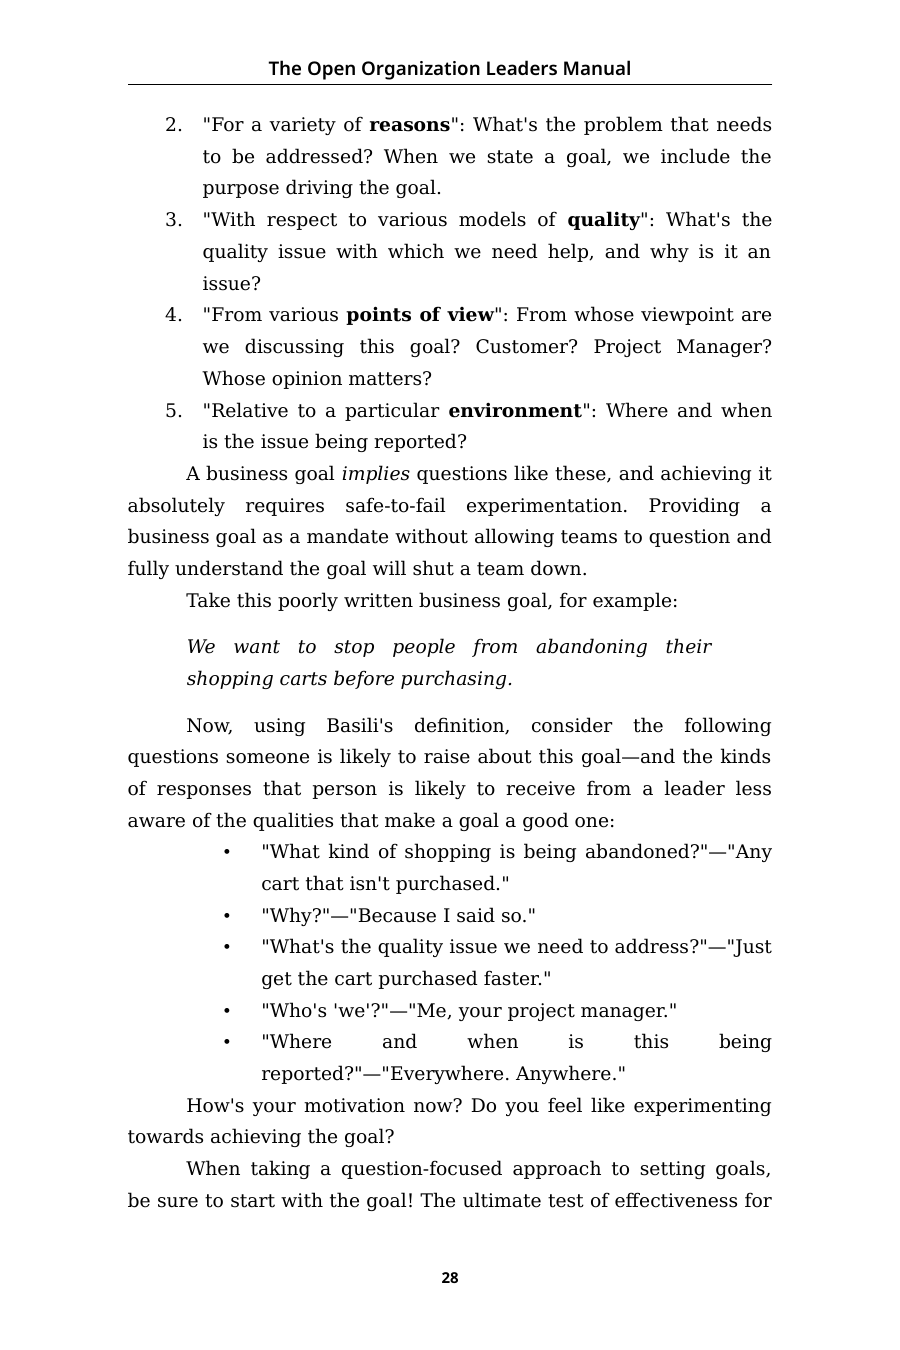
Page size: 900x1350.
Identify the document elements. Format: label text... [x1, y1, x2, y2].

list "Where and when is this being reported?"—"Everywhere. Anywhere." [223, 1031, 772, 1085]
list "What kind of shopping is being abandoned?"—"Any cart that isn't purchased." [223, 841, 772, 895]
text How's your motivation now? Do you feel like experimenting towards achieving the goal? [127, 1095, 772, 1148]
text A business goal implies questions like these, and achieving it absolutely requires safe-to-fail experimentation. Providing a business goal as a mandate without allowing teams to question and fully understand the goal will shut a team down. [127, 463, 772, 580]
list "Relative to a particular environment": Where and when is the issue being reported? [165, 399, 772, 453]
list "For a variety of reasons": What's the problem that needs to be addressed? When we state a goal, we include the purpose driving the goal. [165, 114, 772, 199]
list "Why?"—"Because I said so." [223, 905, 772, 927]
text When taking a question-focused approach to setting goals, be sure to start with the goal! The ultimate test of effectiveness for [127, 1158, 772, 1212]
list "Who's 'we'?"—"Me, your project manager." [223, 1000, 772, 1022]
list "What's the quality issue we need to address?"—"Just get the cart purchased faster." [223, 936, 772, 990]
text Now, using Basili's definition, consider the following questions someone is likely to raise about this goal—and the kinds of responses that person is likely to receive from a leader less aware of the qualities that make a goal a good one: [127, 715, 772, 832]
text We want to stop people from abandoning their shopping carts before purchasing. [187, 636, 713, 690]
list "With respect to various models of quality": What's the quality issue with which we need help, and why is it an issue? [165, 209, 772, 294]
text Take this poorly written business goal, for example: [127, 590, 772, 612]
list "From various points of view": From whose viewpoint are we discussing this goal? Customer? Project Manager? Whose opinion matters? [165, 304, 772, 390]
